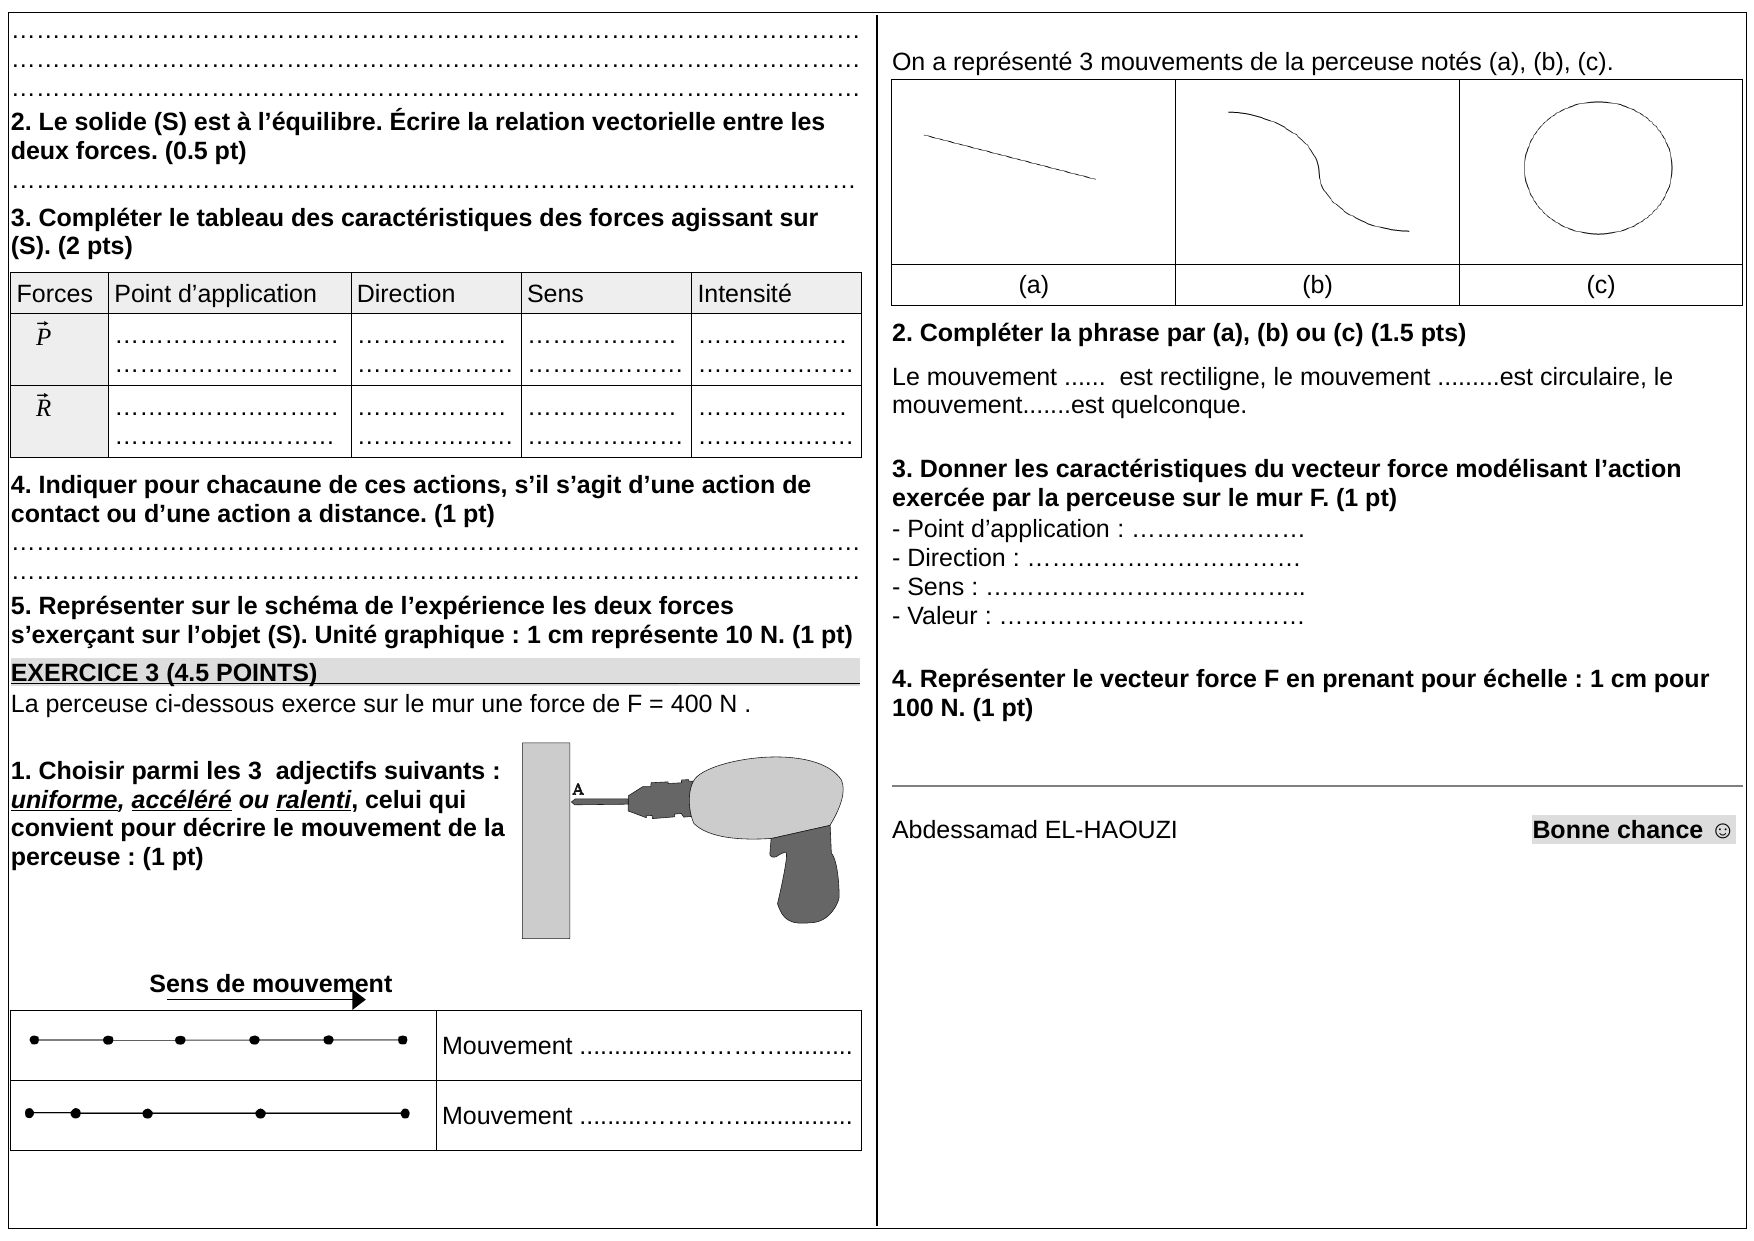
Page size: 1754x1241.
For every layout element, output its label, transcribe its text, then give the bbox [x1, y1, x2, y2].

table_header Forces [11, 273, 108, 313]
text 3. Compléter le tableau des caractéristiques des forces agissant sur (S). (2 pts) [11, 203, 862, 260]
text 3. Donner les caractéristiques du vecteur force modélisant l’action exercée par la perceuse sur le mur F. (1 pt) [892, 454, 1743, 511]
table_cell ……………………….……… [352, 314, 521, 385]
table_header [892, 80, 1175, 264]
table_cell ……………………………………...……… [109, 386, 351, 457]
text …………………………………………………………………………………………………………………………………………………………………………………… [11, 527, 862, 585]
picture [1217, 98, 1424, 262]
table_cell ………………………….…… [692, 314, 861, 385]
picture [1507, 86, 1688, 245]
table_header [11, 1011, 436, 1080]
table_header Sens [522, 273, 691, 313]
text - Sens : …………………….………….. [892, 572, 1743, 601]
table_cell ……………………….……… [522, 314, 691, 385]
table_header Intensité [692, 273, 861, 313]
table_header Mouvement ...............………….......... [437, 1011, 861, 1080]
picture [24, 1021, 429, 1064]
table_cell ………………………….…… [692, 386, 861, 457]
text ……………………………………………………………………………………………………………………………………………………………………………………………………………………………………………………………………………… [11, 15, 862, 101]
picture [915, 106, 1146, 223]
table_cell (a) [892, 265, 1175, 305]
table_header Point d’application [109, 273, 351, 313]
table_header Direction [352, 273, 521, 313]
table_header [1176, 80, 1459, 264]
text Abdessamad EL-HAOUZI Bonne chance ☺ [892, 815, 1743, 844]
text - Point d’application : ………………… [892, 514, 1743, 543]
table_cell (c) [1460, 265, 1742, 305]
text 4. Indiquer pour chacaune de ces actions, s’il s’agit d’une action de contact ou d’une action a distance. (1 pt) [11, 470, 862, 527]
picture [19, 1098, 427, 1133]
table_cell Mouvement .........…………................ [437, 1081, 861, 1150]
text On a représenté 3 mouvements de la perceuse notés (a), (b), (c). [892, 47, 1743, 76]
text …………………………………………...…………………………………………… [11, 165, 862, 194]
text 2. Le solide (S) est à l’équilibre. Écrire la relation vectorielle entre les deux forces. (0.5 pt) [11, 107, 862, 165]
text - Valeur : …………………….………… [892, 601, 1743, 629]
table_cell [11, 314, 108, 385]
table_cell [11, 1081, 436, 1150]
table_cell ………………………….…… [522, 386, 691, 457]
text Le mouvement ...... est rectiligne, le mouvement .........est circulaire, le mouvement.......est quelconque. [892, 362, 1743, 419]
table_header [1460, 80, 1742, 264]
text - Direction : …………………………… [892, 543, 1743, 572]
table_cell ……………………………………………… [109, 314, 351, 385]
text La perceuse ci-dessous exerce sur le mur une force de F = 400 N . [11, 689, 862, 718]
table_cell ………………………….…… [352, 386, 521, 457]
text Sens de mouvement [11, 969, 862, 998]
text 1. Choisir parmi les 3 adjectifs suivants : uniforme, accéléré ou ralenti, celui qui convient pour décrire le mouvement de la perceuse : (1 pt) [11, 756, 522, 871]
text 5. Représenter sur le schéma de l’expérience les deux forces s’exerçant sur l’objet (S). Unité graphique : 1 cm représente 10 N. (1 pt) [11, 591, 862, 648]
text 2. Compléter la phrase par (a), (b) ou (c) (1.5 pts) [892, 318, 1743, 347]
table_cell (b) [1176, 265, 1459, 305]
text EXERCICE 3 (4.5 POINTS)__________________________ ____________ [11, 657, 862, 686]
text 4. Représenter le vecteur force F en prenant pour échelle : 1 cm pour 100 N. (1 pt) [892, 664, 1743, 722]
table_cell [11, 386, 108, 457]
